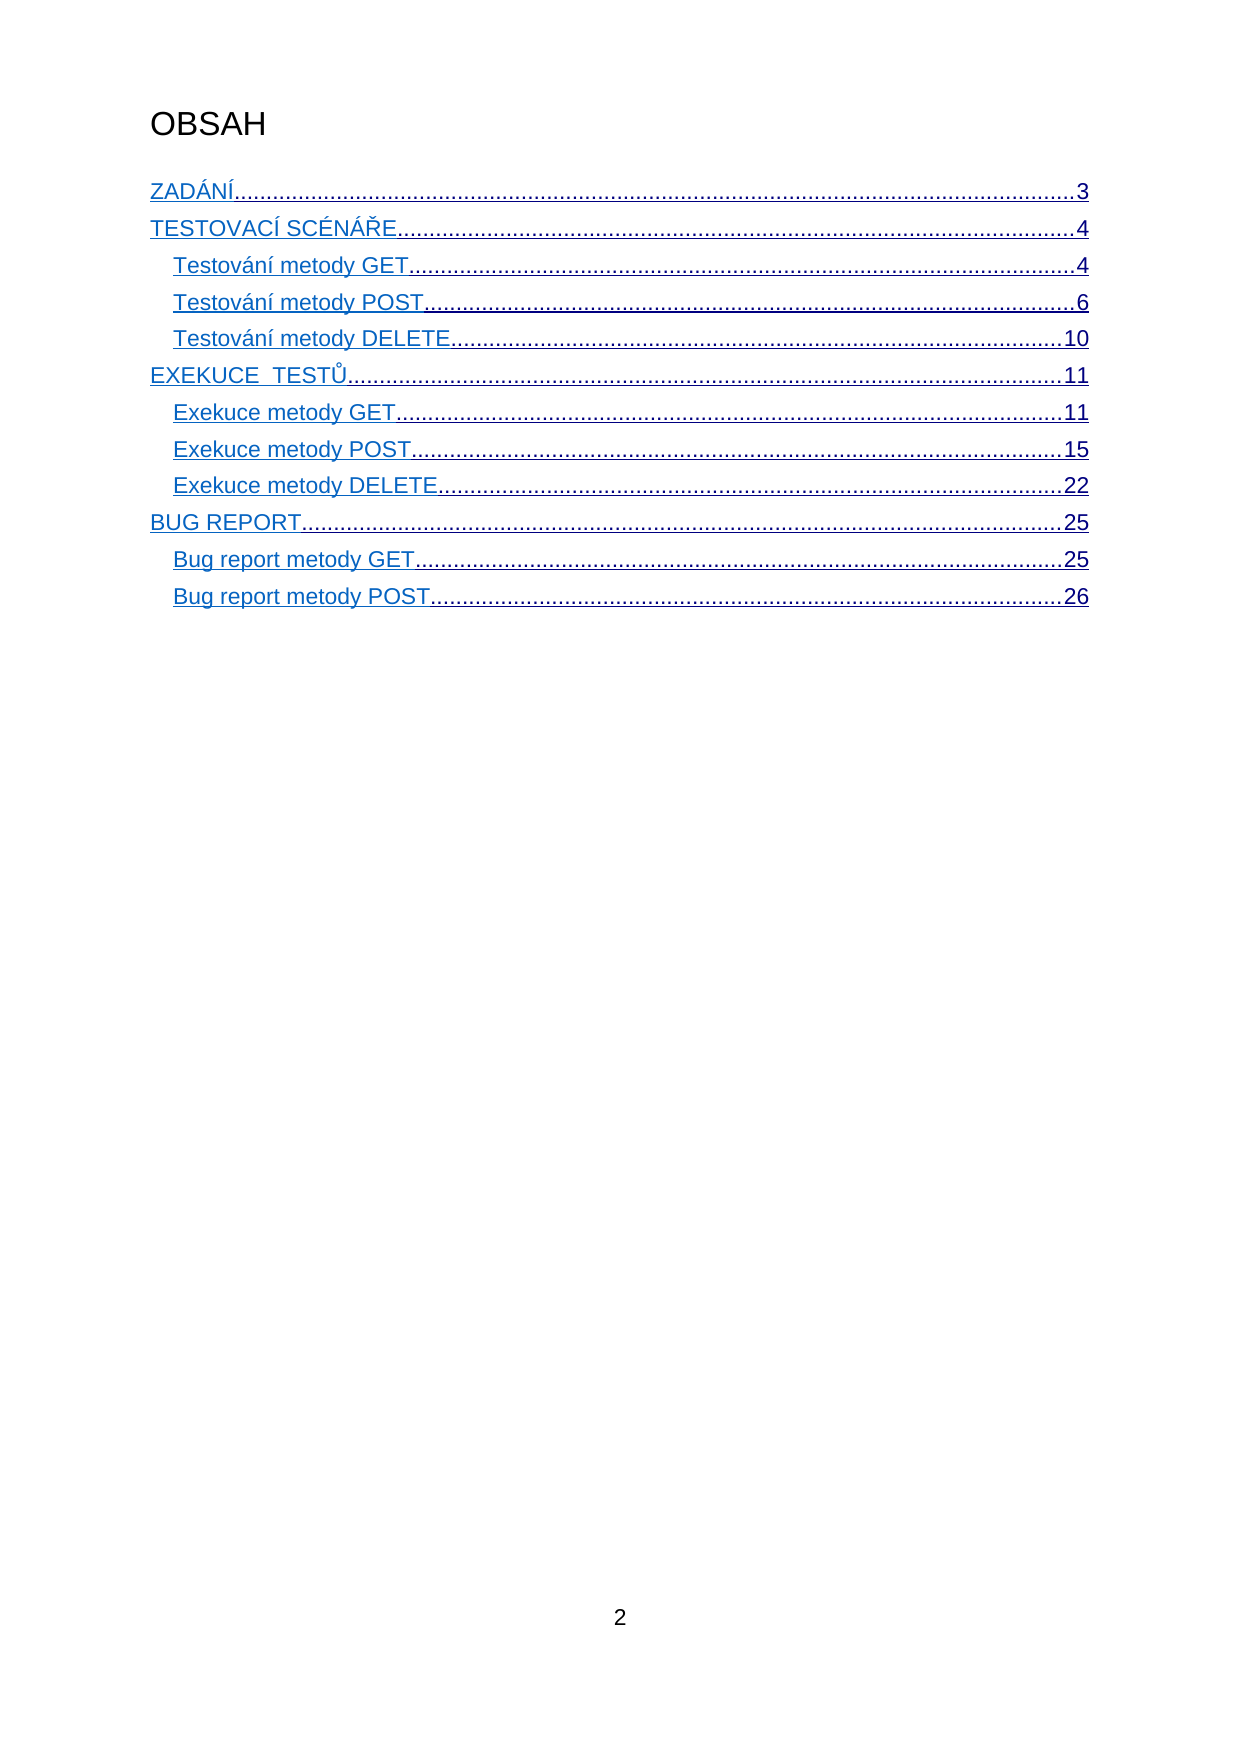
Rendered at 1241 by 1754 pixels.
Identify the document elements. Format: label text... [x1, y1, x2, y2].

text Testování metody GET 4 [173, 252, 1090, 278]
text Exekuce metody GET 11 [173, 399, 1090, 425]
text ZADÁNÍ 3 [150, 178, 1090, 205]
text OBSAH [150, 104, 1090, 142]
text Exekuce metody DELETE 22 [173, 472, 1090, 499]
text BUG REPORT 25 [150, 509, 1090, 536]
text Exekuce metody POST 15 [173, 436, 1090, 462]
text TESTOVACÍ SCÉNÁŘE 4 [150, 215, 1090, 241]
text Testování metody DELETE 10 [173, 325, 1090, 352]
text Bug report metody POST 26 [173, 583, 1090, 609]
text Bug report metody GET 25 [173, 546, 1090, 572]
text Testování metody POST 6 [173, 289, 1090, 315]
text EXEKUCE TESTŮ 11 [150, 362, 1090, 388]
